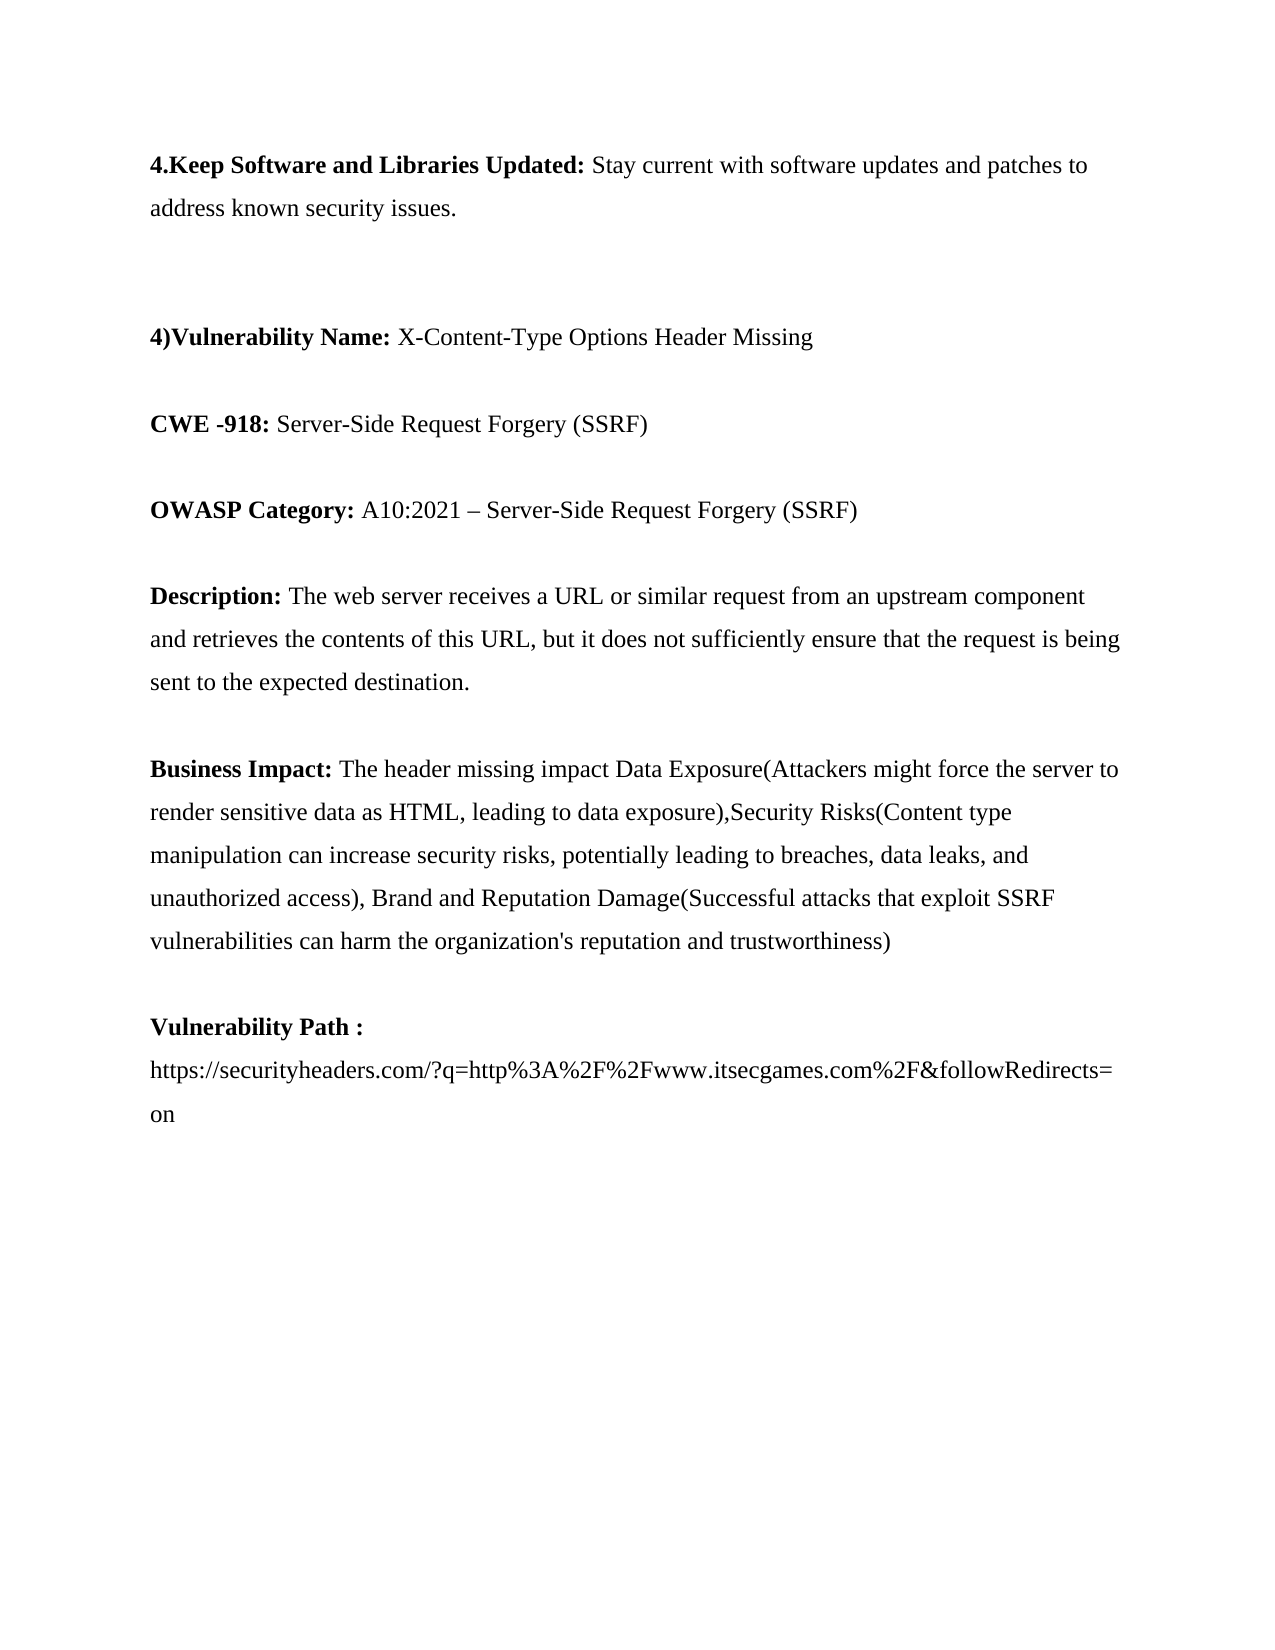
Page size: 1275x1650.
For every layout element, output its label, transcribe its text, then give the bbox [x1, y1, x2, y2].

text 4)Vulnerability Name: X-Content-Type Options Header Missing [150, 322, 1125, 351]
text unauthorized access), Brand and Reputation Damage(Successful attacks that exploit SSRF [150, 883, 1125, 912]
text vulnerabilities can harm the organization's reputation and trustworthiness) [150, 926, 1125, 955]
text manipulation can increase security risks, potentially leading to breaches, data leaks, and [150, 840, 1125, 869]
text 4.Keep Software and Libraries Updated: Stay current with software updates and patches to [150, 150, 1125, 179]
text on [150, 1099, 1125, 1127]
text CWE -918: Server-Side Request Forgery (SSRF) [150, 409, 1125, 437]
text Vulnerability Path : [150, 1012, 1125, 1041]
text Business Impact: The header missing impact Data Exposure(Attackers might force the server to [150, 754, 1125, 782]
text Description: The web server receives a URL or similar request from an upstream component [150, 581, 1125, 610]
text address known security issues. [150, 193, 1125, 222]
text and retrieves the contents of this URL, but it does not sufficiently ensure that the request is being [150, 624, 1125, 653]
text render sensitive data as HTML, leading to data exposure),Security Risks(Content type [150, 797, 1125, 826]
text sent to the expected destination. [150, 667, 1125, 696]
text https://securityheaders.com/?q=http%3A%2F%2Fwww.itsecgames.com%2F&followRedirects= [150, 1056, 1125, 1084]
text OWASP Category: A10:2021 – Server-Side Request Forgery (SSRF) [150, 495, 1125, 524]
